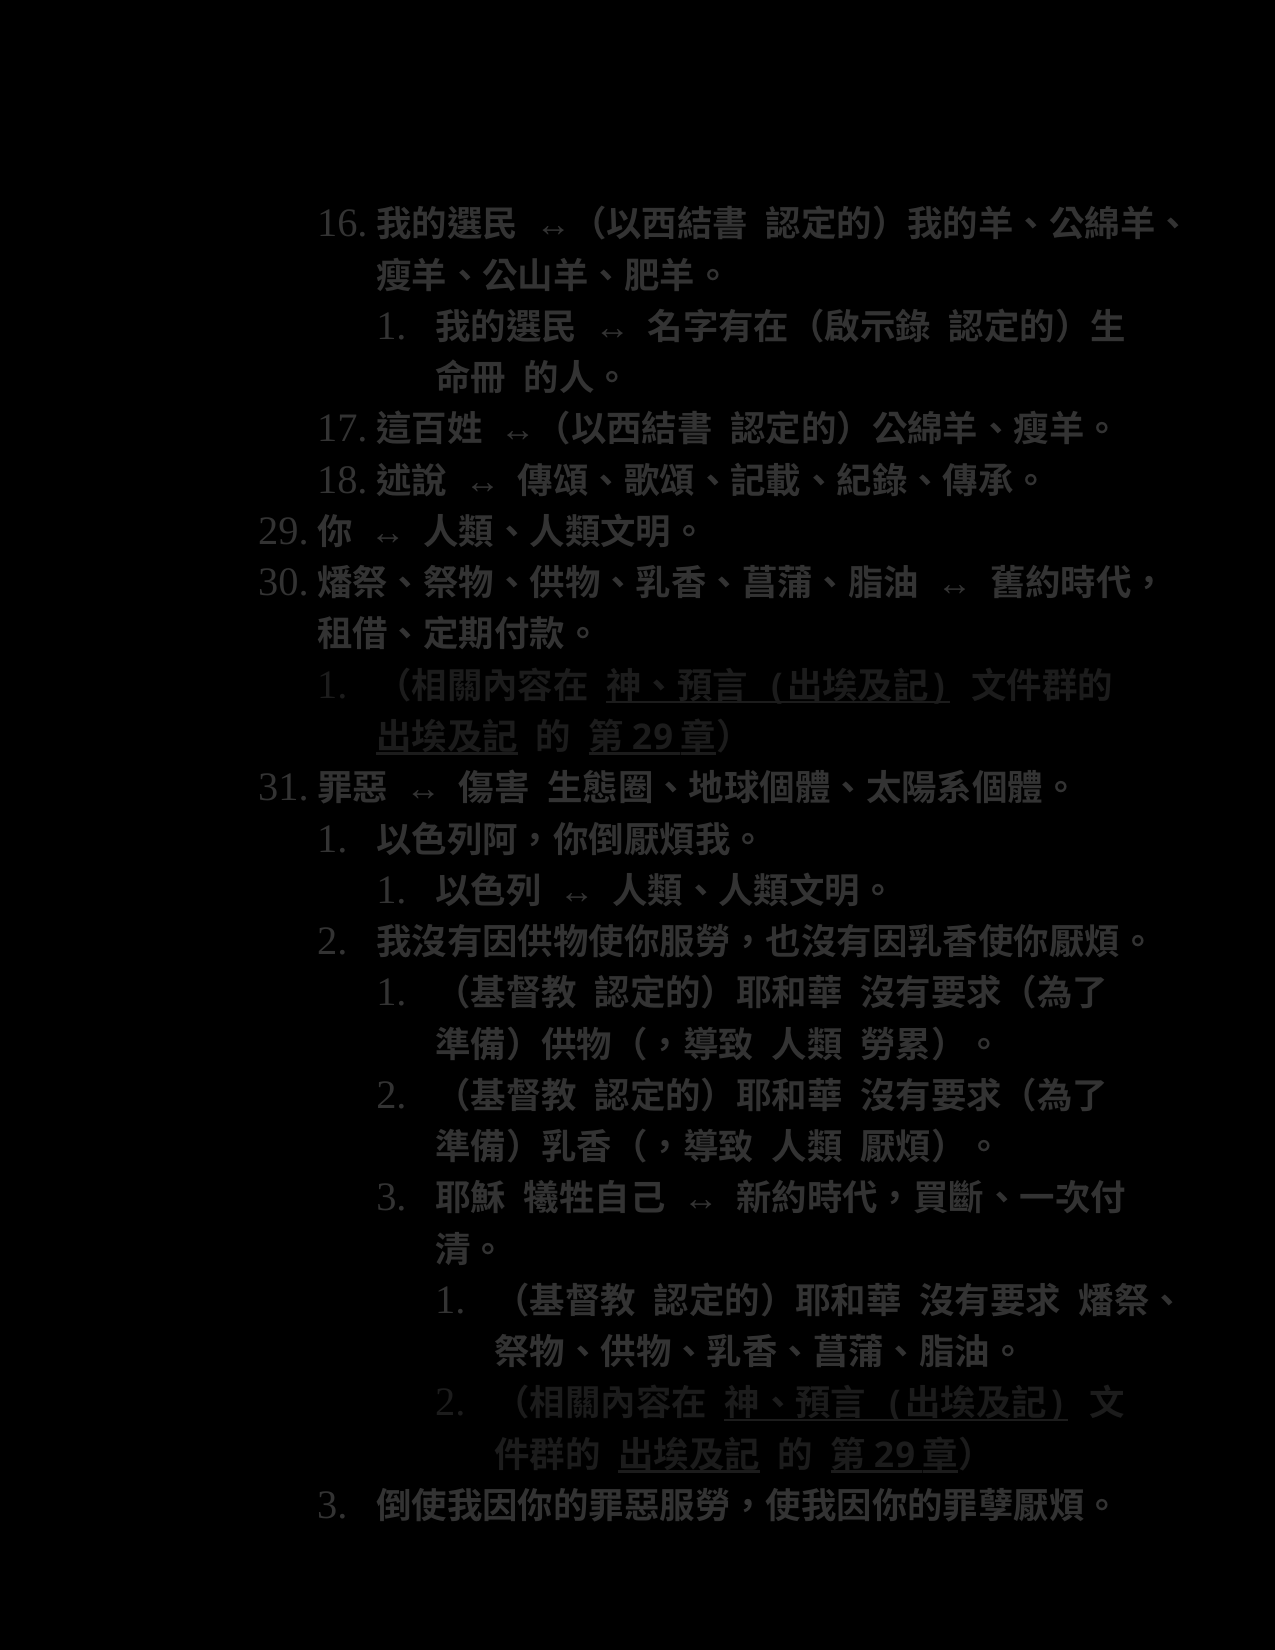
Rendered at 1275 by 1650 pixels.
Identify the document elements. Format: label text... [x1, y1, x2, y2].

list （相關內容在 神、預言 (出埃及記) 文件群的 出埃及記 的 第29章） [317, 657, 1157, 760]
list 燔祭、祭物、供物、乳香、菖蒲、脂油 ↔ 舊約時代，租借、定期付款。 [258, 554, 1157, 657]
list 以色列阿，你倒厭煩我。 [317, 811, 1157, 862]
list 我的選民 ↔（以西結書 認定的）我的羊、公綿羊、瘦羊、公山羊、肥羊。 [317, 196, 1157, 298]
list 倒使我因你的罪惡服勞，使我因你的罪孽厭煩。 [317, 1477, 1157, 1529]
list （相關內容在 神、預言 (出埃及記) 文件群的 出埃及記 的 第29章） [435, 1375, 1157, 1477]
list 罪惡 ↔ 傷害 生態圈、地球個體、太陽系個體。 [258, 760, 1157, 811]
list 我沒有因供物使你服勞，也沒有因乳香使你厭煩。 [317, 913, 1157, 965]
list 以色列 ↔ 人類、人類文明。 [376, 862, 1157, 913]
list 述說 ↔ 傳頌、歌頌、記載、紀錄、傳承。 [317, 452, 1157, 503]
list （基督教 認定的）耶和華 沒有要求（為了 準備）供物（，導致 人類 勞累）。 [376, 965, 1157, 1067]
list （基督教 認定的）耶和華 沒有要求（為了 準備）乳香（，導致 人類 厭煩）。 [376, 1067, 1157, 1170]
list 這百姓 ↔（以西結書 認定的）公綿羊、瘦羊。 [317, 401, 1157, 452]
list 我的選民 ↔ 名字有在（啟示錄 認定的）生命冊 的人。 [376, 298, 1157, 401]
list （基督教 認定的）耶和華 沒有要求 燔祭、祭物、供物、乳香、菖蒲、脂油。 [435, 1272, 1157, 1375]
list 耶穌 犧牲自己 ↔ 新約時代，買斷、一次付清。 [376, 1170, 1157, 1272]
list 你 ↔ 人類、人類文明。 [258, 503, 1157, 554]
